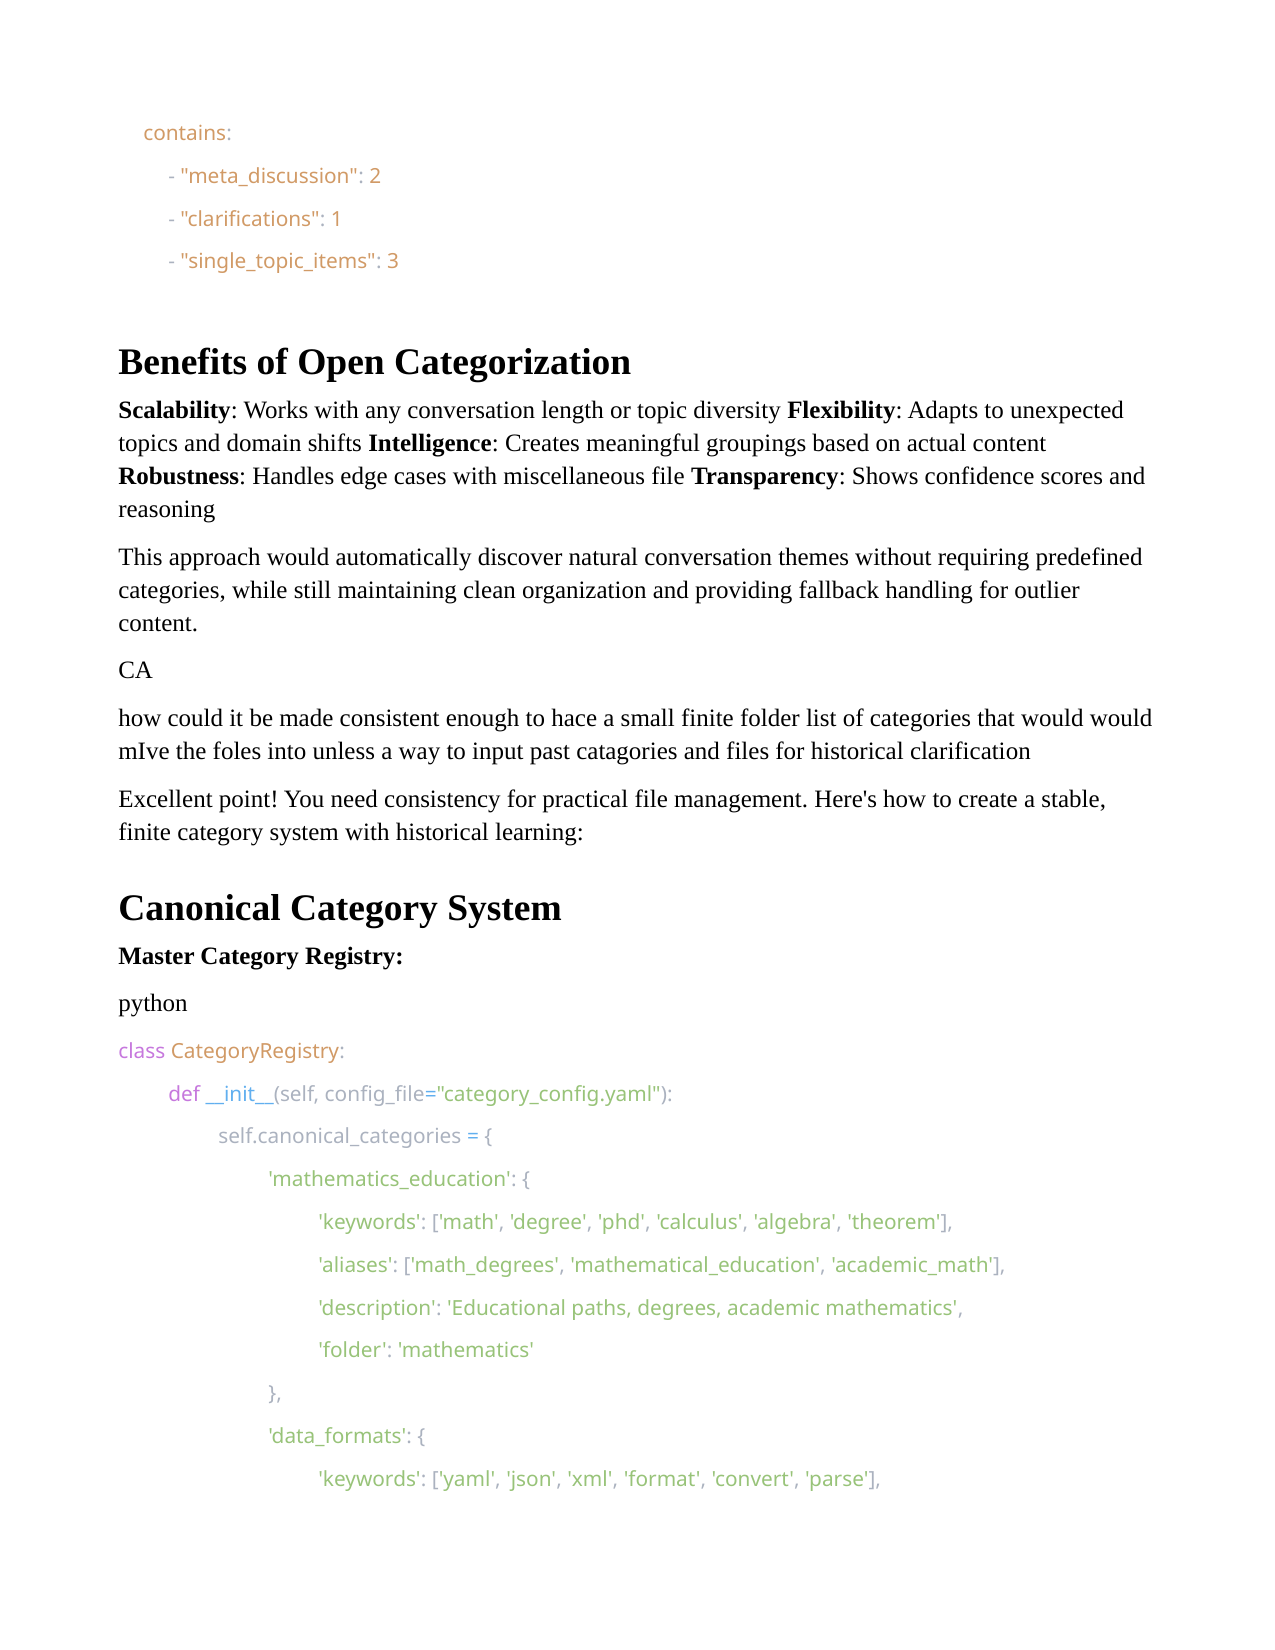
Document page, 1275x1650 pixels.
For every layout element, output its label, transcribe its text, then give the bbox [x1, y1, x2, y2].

text 'folder': 'mathematics' [118, 1336, 1157, 1364]
text 'description': 'Educational paths, degrees, academic mathematics', [118, 1293, 1157, 1321]
subtitle Benefits of Open Categorization [118, 340, 1157, 383]
subtitle Canonical Category System [118, 885, 1157, 928]
text }, [118, 1378, 1157, 1407]
text 'data_formats': { [118, 1421, 1157, 1450]
text - "single_topic_items": 3 [118, 247, 1157, 275]
text This approach would automatically discover natural conversation themes without requiring predefined categories, while still maintaining clean organization and providing fallback handling for outlier content. [118, 542, 1157, 637]
text how could it be made consistent enough to hace a small finite folder list of categories that would would mIve the foles into unless a way to input past catagories and files for historical clarification [118, 703, 1157, 765]
text contains: [118, 118, 1157, 147]
text - "clarifications": 1 [118, 204, 1157, 232]
text 'keywords': ['math', 'degree', 'phd', 'calculus', 'algebra', 'theorem'], [118, 1207, 1157, 1236]
text def __init__(self, config_file="category_config.yaml"): [118, 1079, 1157, 1107]
text Excellent point! You need consistency for practical file management. Here's how to create a stable, finite category system with historical learning: [118, 784, 1157, 846]
text self.canonical_categories = { [118, 1122, 1157, 1150]
text 'keywords': ['yaml', 'json', 'xml', 'format', 'convert', 'parse'], [118, 1464, 1157, 1493]
text 'aliases': ['math_degrees', 'mathematical_education', 'academic_math'], [118, 1250, 1157, 1278]
text CA [118, 656, 1157, 684]
text - "meta_discussion": 2 [118, 161, 1157, 189]
text Scalability: Works with any conversation length or topic diversity Flexibility: Adapts to unexpected topics and domain shifts Intelligence: Creates meaningful groupings based on actual content Robustness: Handles edge cases with miscellaneous file Transparency: Shows confidence scores and reasoning [118, 395, 1157, 523]
text python [118, 988, 1157, 1017]
text Master Category Registry: [118, 941, 1157, 970]
text class CategoryRegistry: [118, 1036, 1157, 1064]
text 'mathematics_education': { [118, 1164, 1157, 1193]
